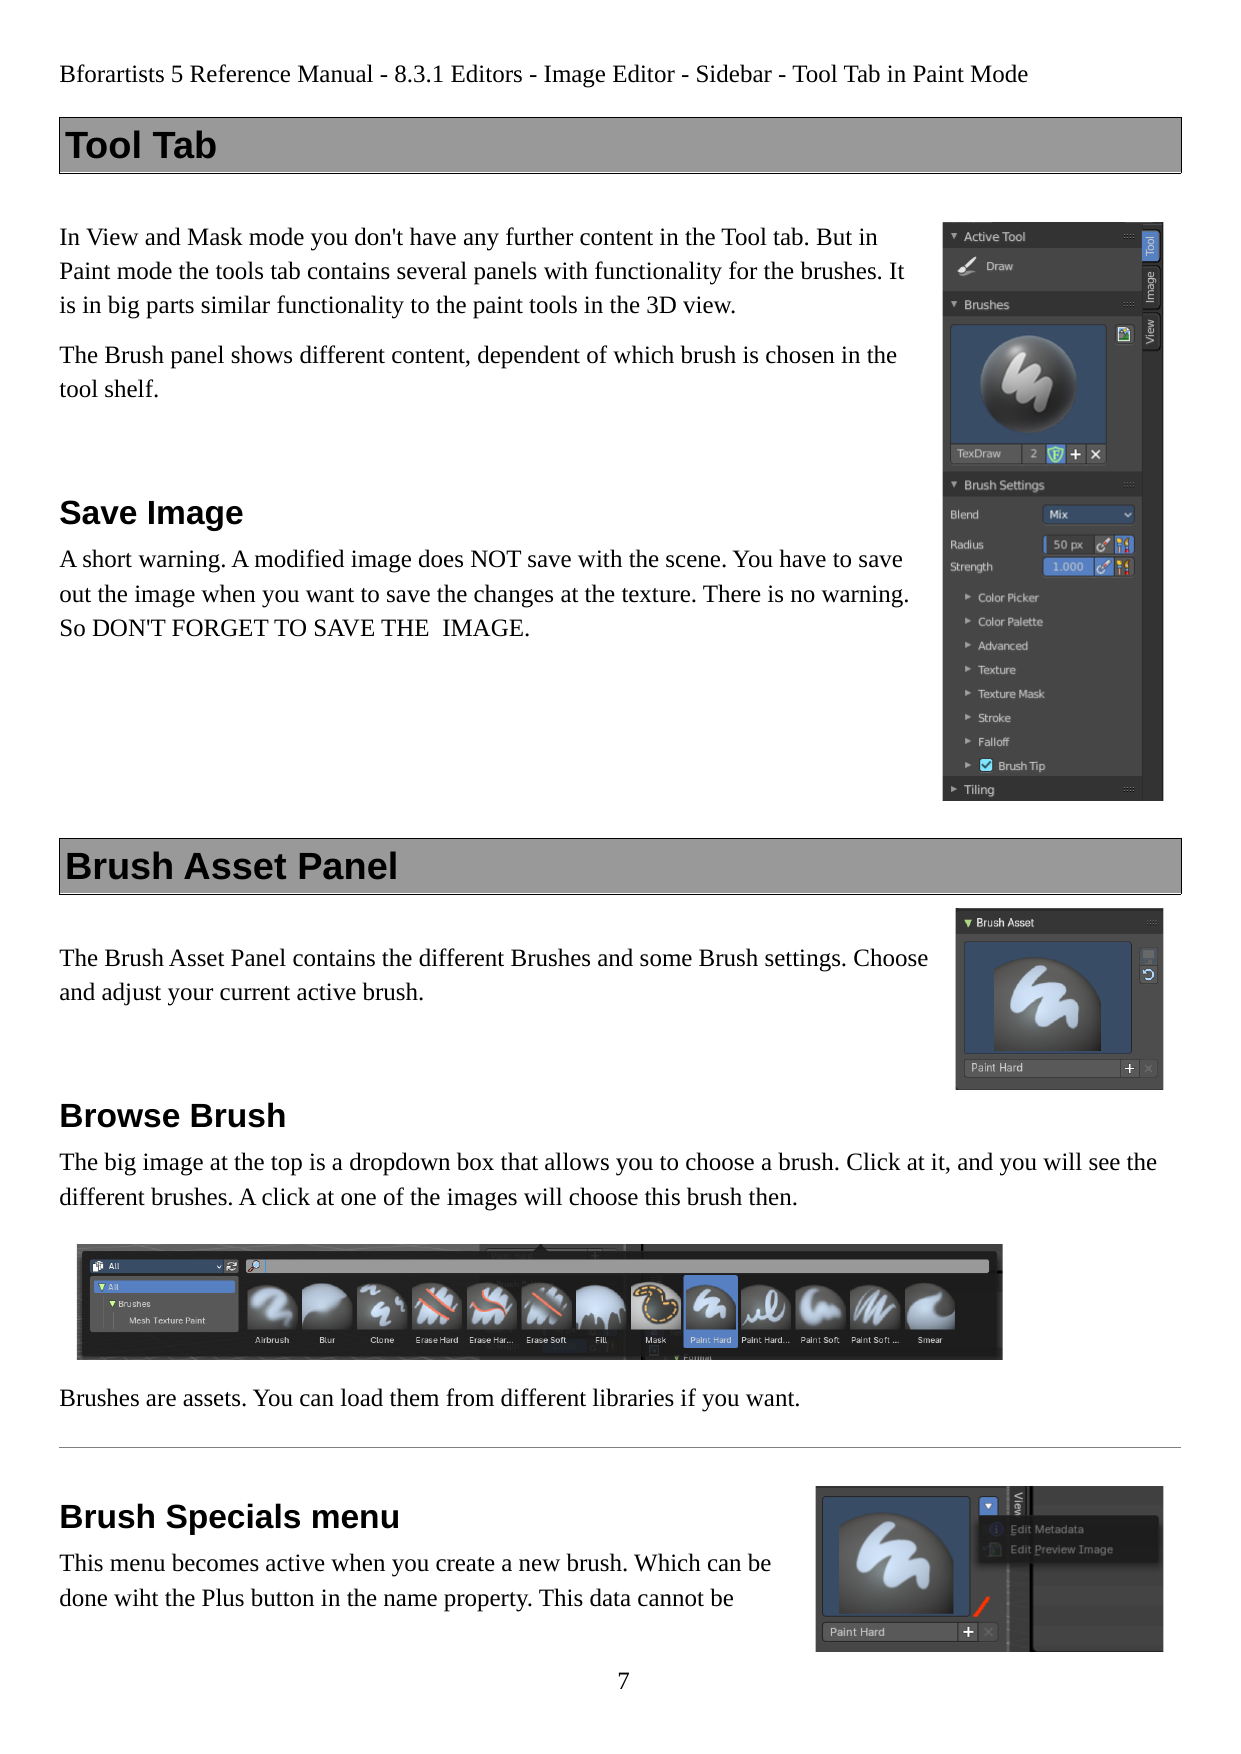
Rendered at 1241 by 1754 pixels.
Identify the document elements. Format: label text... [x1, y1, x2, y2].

subtitle [1164, 493, 1181, 532]
picture [942, 222, 1164, 801]
subtitle Brush Specials menu [59, 1497, 815, 1536]
text A short warning. A modified image does NOT save with the scene. You have to save out the image when you want to save the changes at the texture. There is no warning. So DON'T FORGET TO SAVE THE IMAGE. [59, 544, 942, 642]
subtitle [1164, 1497, 1181, 1536]
text The big image at the top is a dropdown box that allows you to choose a brush. Click at it, and you will see the different brushes. A click at one of the images will choose this brush then. [59, 1147, 1181, 1210]
table_header Brush Asset Panel [60, 839, 1181, 893]
text The Brush panel shows different content, dependent of which brush is chosen in the tool shelf. [59, 340, 942, 403]
subtitle Save Image [59, 493, 942, 532]
text In View and Mask mode you don't have any further content in the Tool tab. But in Paint mode the tools tab contains several panels with functionality for the brushes. It is in big parts similar functionality to the paint tools in the 3D view. [59, 222, 942, 319]
table_header Tool Tab [60, 118, 1181, 172]
text The Brush Asset Panel contains the different Brushes and some Brush settings. Choose and adjust your current active brush. [59, 943, 955, 1006]
subtitle Browse Brush [59, 1096, 1181, 1135]
text Brushes are assets. You can load them from different libraries if you want. [59, 1231, 1181, 1412]
picture [815, 1486, 1164, 1652]
picture [76, 1244, 1003, 1360]
text This menu becomes active when you create a new brush. Which can be done wiht the Plus button in the name property. This data cannot be [59, 1548, 815, 1611]
picture [955, 908, 1164, 1090]
